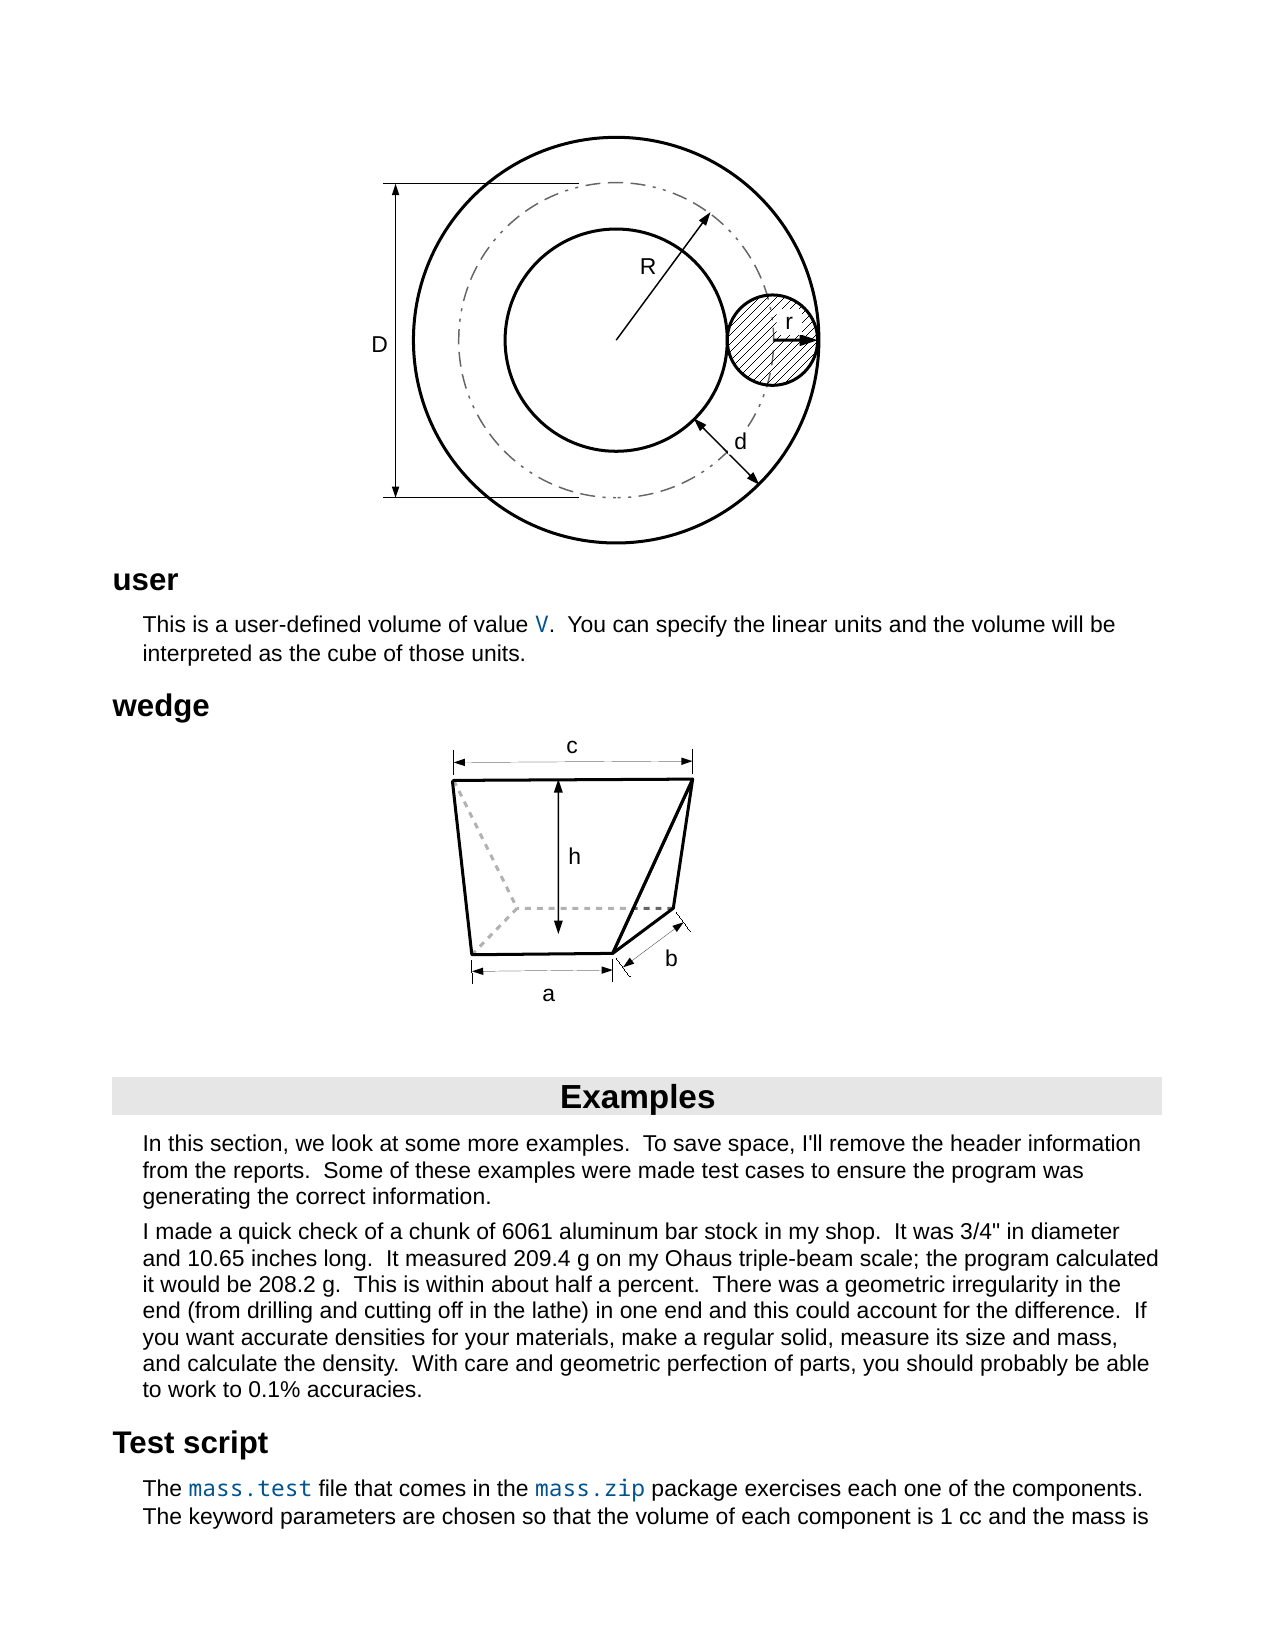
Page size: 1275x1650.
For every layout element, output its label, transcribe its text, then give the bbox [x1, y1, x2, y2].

text This is a user-defined volume of value V. You can specify the linear units and the volume will be interpreted as the cube of those units. [142, 608, 1162, 666]
subtitle Examples [112, 1077, 1162, 1115]
subtitle user [112, 112, 1162, 596]
subtitle Test script [112, 1424, 1162, 1460]
text In this section, we look at some more examples. To save space, I'll remove the header information from the reports. Some of these examples were made test cases to ensure the program was generating the correct information. [142, 1130, 1162, 1209]
text I made a quick check of a chunk of 6061 aluminum bar stock in my shop. It was 3/4" in diameter and 10.65 inches long. It measured 209.4 g on my Ohaus triple-beam scale; the program calculated it would be 208.2 g. This is within about half a percent. There was a geometric irregularity in the end (from drilling and cutting off in the lathe) in one end and this could account for the difference. If you want accurate densities for your materials, make a regular solid, measure its size and mass, and calculate the density. With care and geometric perfection of parts, you should probably be able to work to 0.1% accuracies. [142, 1218, 1162, 1403]
text The mass.test file that comes in the mass.zip package exercises each one of the components. The keyword parameters are chosen so that the volume of each component is 1 cc and the mass is [142, 1472, 1162, 1529]
subtitle wedge [112, 687, 1162, 723]
